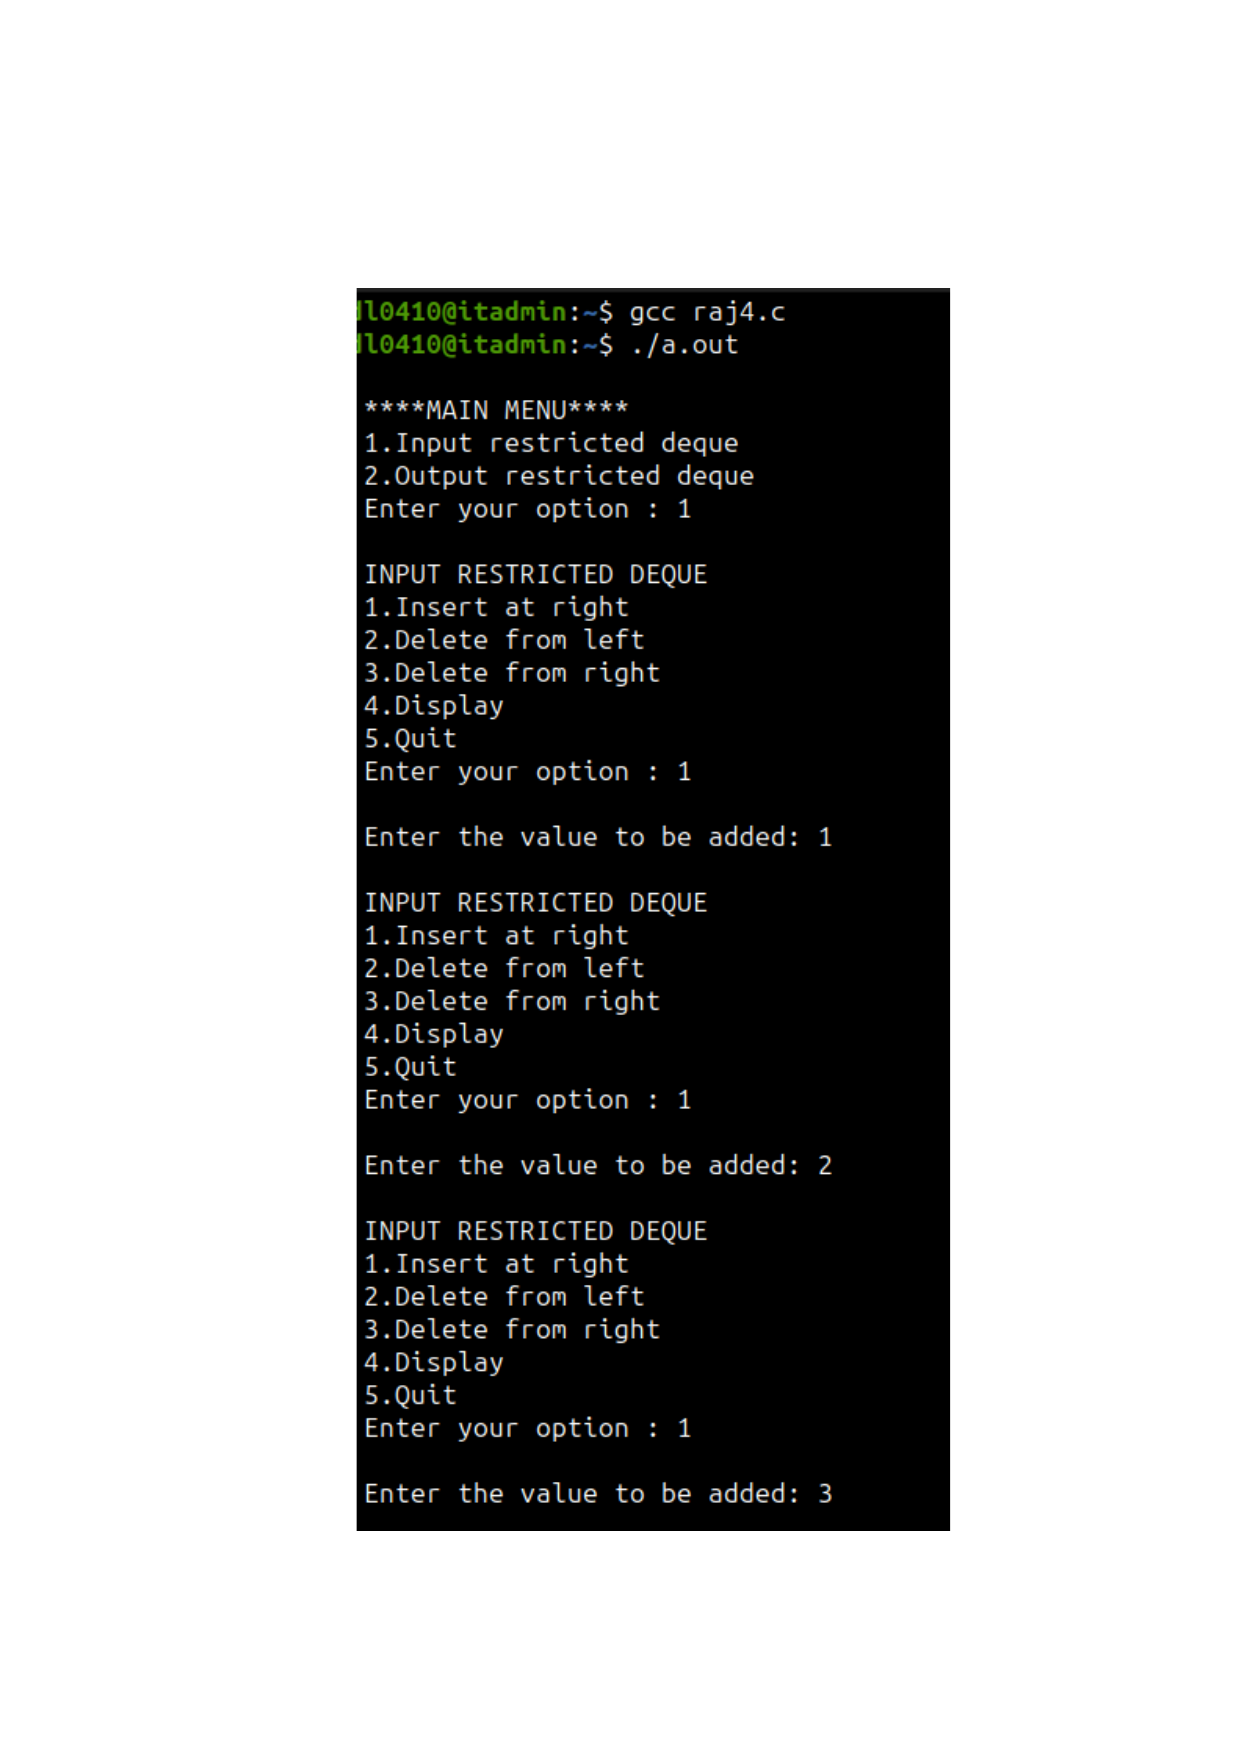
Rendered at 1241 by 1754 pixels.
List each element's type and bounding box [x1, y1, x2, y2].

picture [356, 288, 951, 1531]
